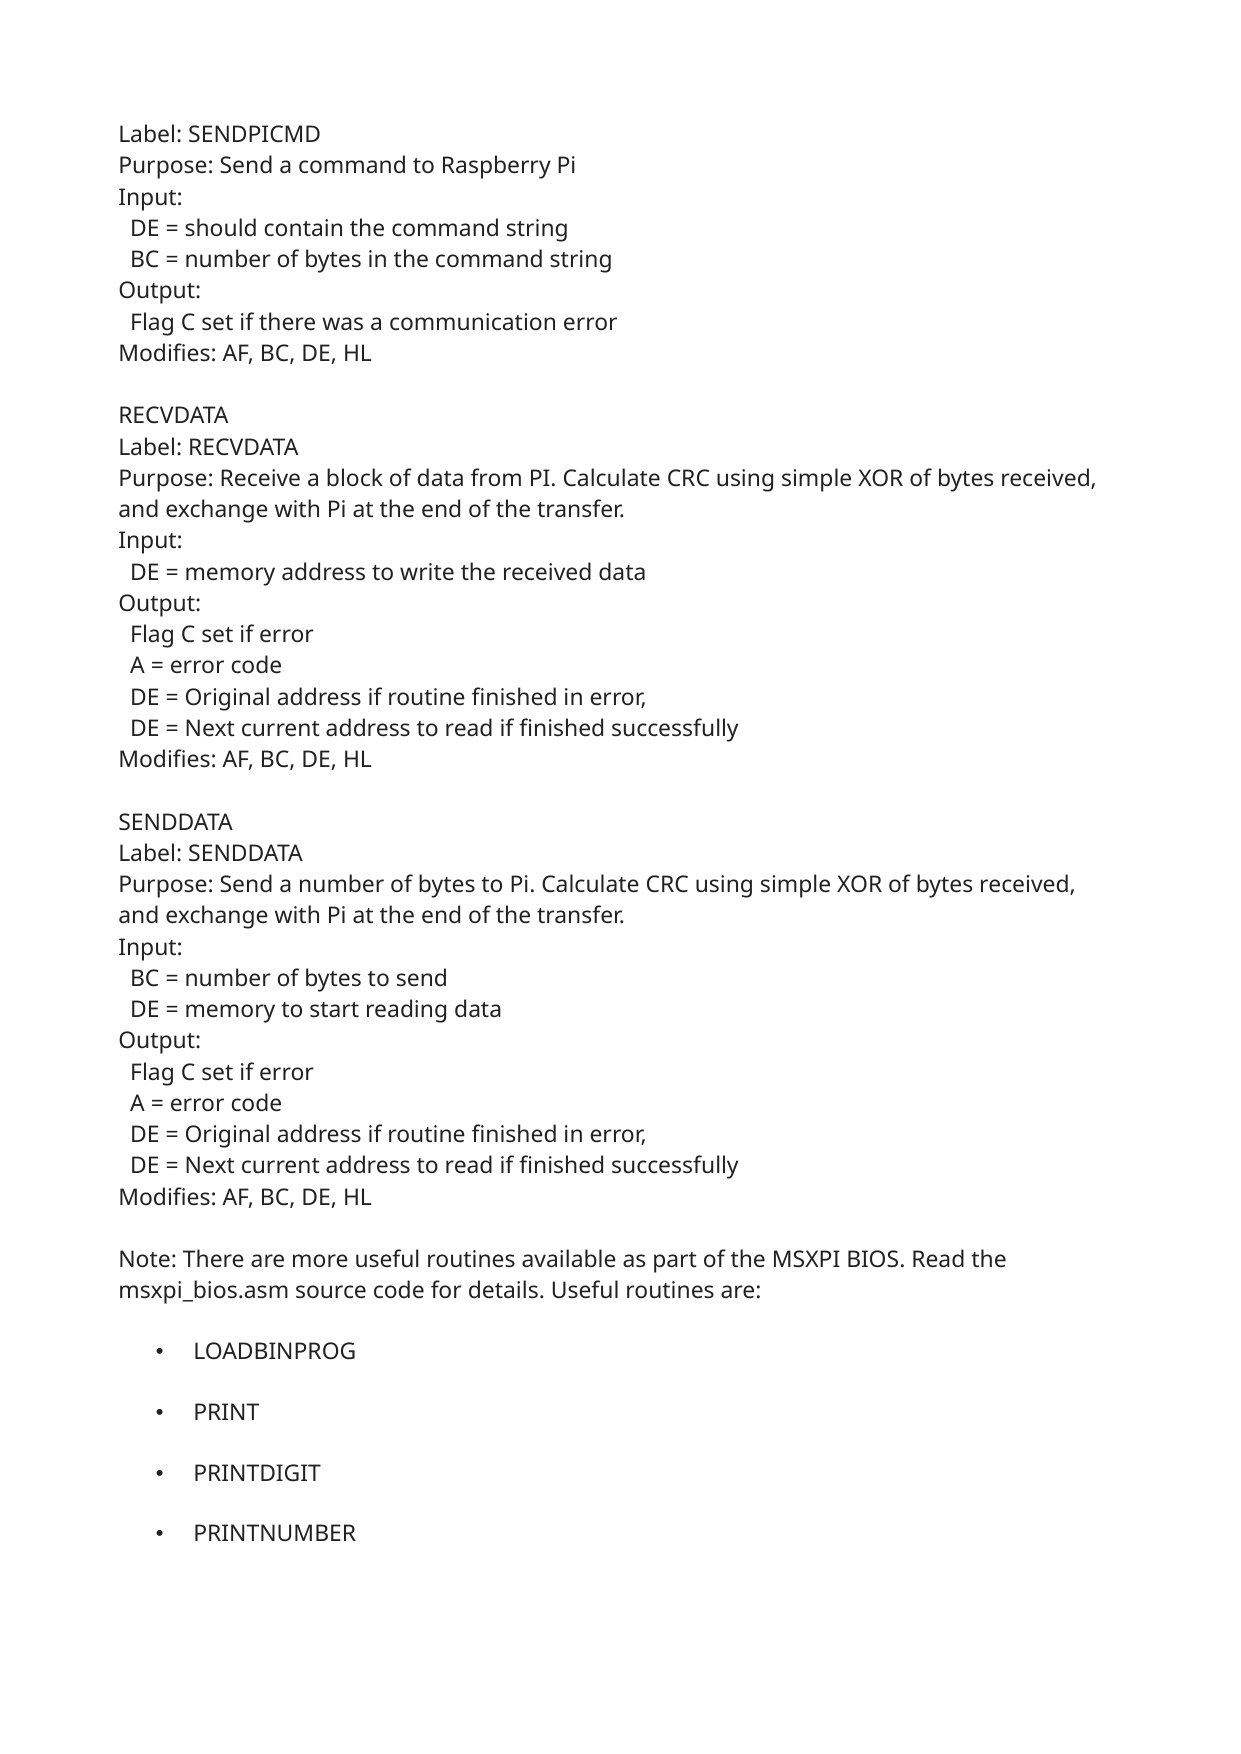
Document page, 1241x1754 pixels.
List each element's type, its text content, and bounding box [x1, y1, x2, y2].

text Input: [118, 524, 1122, 556]
text Note: There are more useful routines available as part of the MSXPI BIOS. Read the msxpi_bios.asm source code for details. Useful routines are: [118, 1243, 1122, 1306]
text Label: RECVDATA [118, 431, 1122, 462]
list PRINTNUMBER [156, 1517, 1122, 1548]
text A = error code [118, 1087, 1122, 1118]
text RECVDATA [118, 399, 1122, 431]
text Purpose: Receive a block of data from PI. Calculate CRC using simple XOR of bytes received, and exchange with Pi at the end of the transfer. [118, 462, 1122, 524]
text Input: [118, 931, 1122, 962]
list PRINT [156, 1396, 1122, 1427]
text Purpose: Send a command to Raspberry Pi [118, 149, 1122, 181]
text Label: SENDPICMD [118, 118, 1122, 149]
text Flag C set if error [118, 1056, 1122, 1087]
text A = error code [118, 649, 1122, 681]
text DE = Original address if routine finished in error, [118, 1118, 1122, 1149]
text Input: [118, 181, 1122, 212]
text Flag C set if error [118, 618, 1122, 649]
text Modifies: AF, BC, DE, HL [118, 337, 1122, 368]
text DE = Next current address to read if finished successfully [118, 1149, 1122, 1181]
text BC = number of bytes in the command string [118, 243, 1122, 274]
text SENDDATA [118, 806, 1122, 837]
text Modifies: AF, BC, DE, HL [118, 1181, 1122, 1212]
text Modifies: AF, BC, DE, HL [118, 743, 1122, 774]
text DE = memory to start reading data [118, 993, 1122, 1024]
text DE = memory address to write the received data [118, 556, 1122, 587]
text DE = Original address if routine finished in error, [118, 681, 1122, 712]
text Output: [118, 1024, 1122, 1056]
text Output: [118, 587, 1122, 618]
text Label: SENDDATA [118, 837, 1122, 868]
text BC = number of bytes to send [118, 962, 1122, 993]
text Flag C set if there was a communication error [118, 306, 1122, 337]
text DE = should contain the command string [118, 212, 1122, 243]
text Output: [118, 274, 1122, 306]
list PRINTDIGIT [156, 1457, 1122, 1488]
text Purpose: Send a number of bytes to Pi. Calculate CRC using simple XOR of bytes received, and exchange with Pi at the end of the transfer. [118, 868, 1122, 931]
text DE = Next current address to read if finished successfully [118, 712, 1122, 743]
list LOADBINPROG [156, 1335, 1122, 1366]
